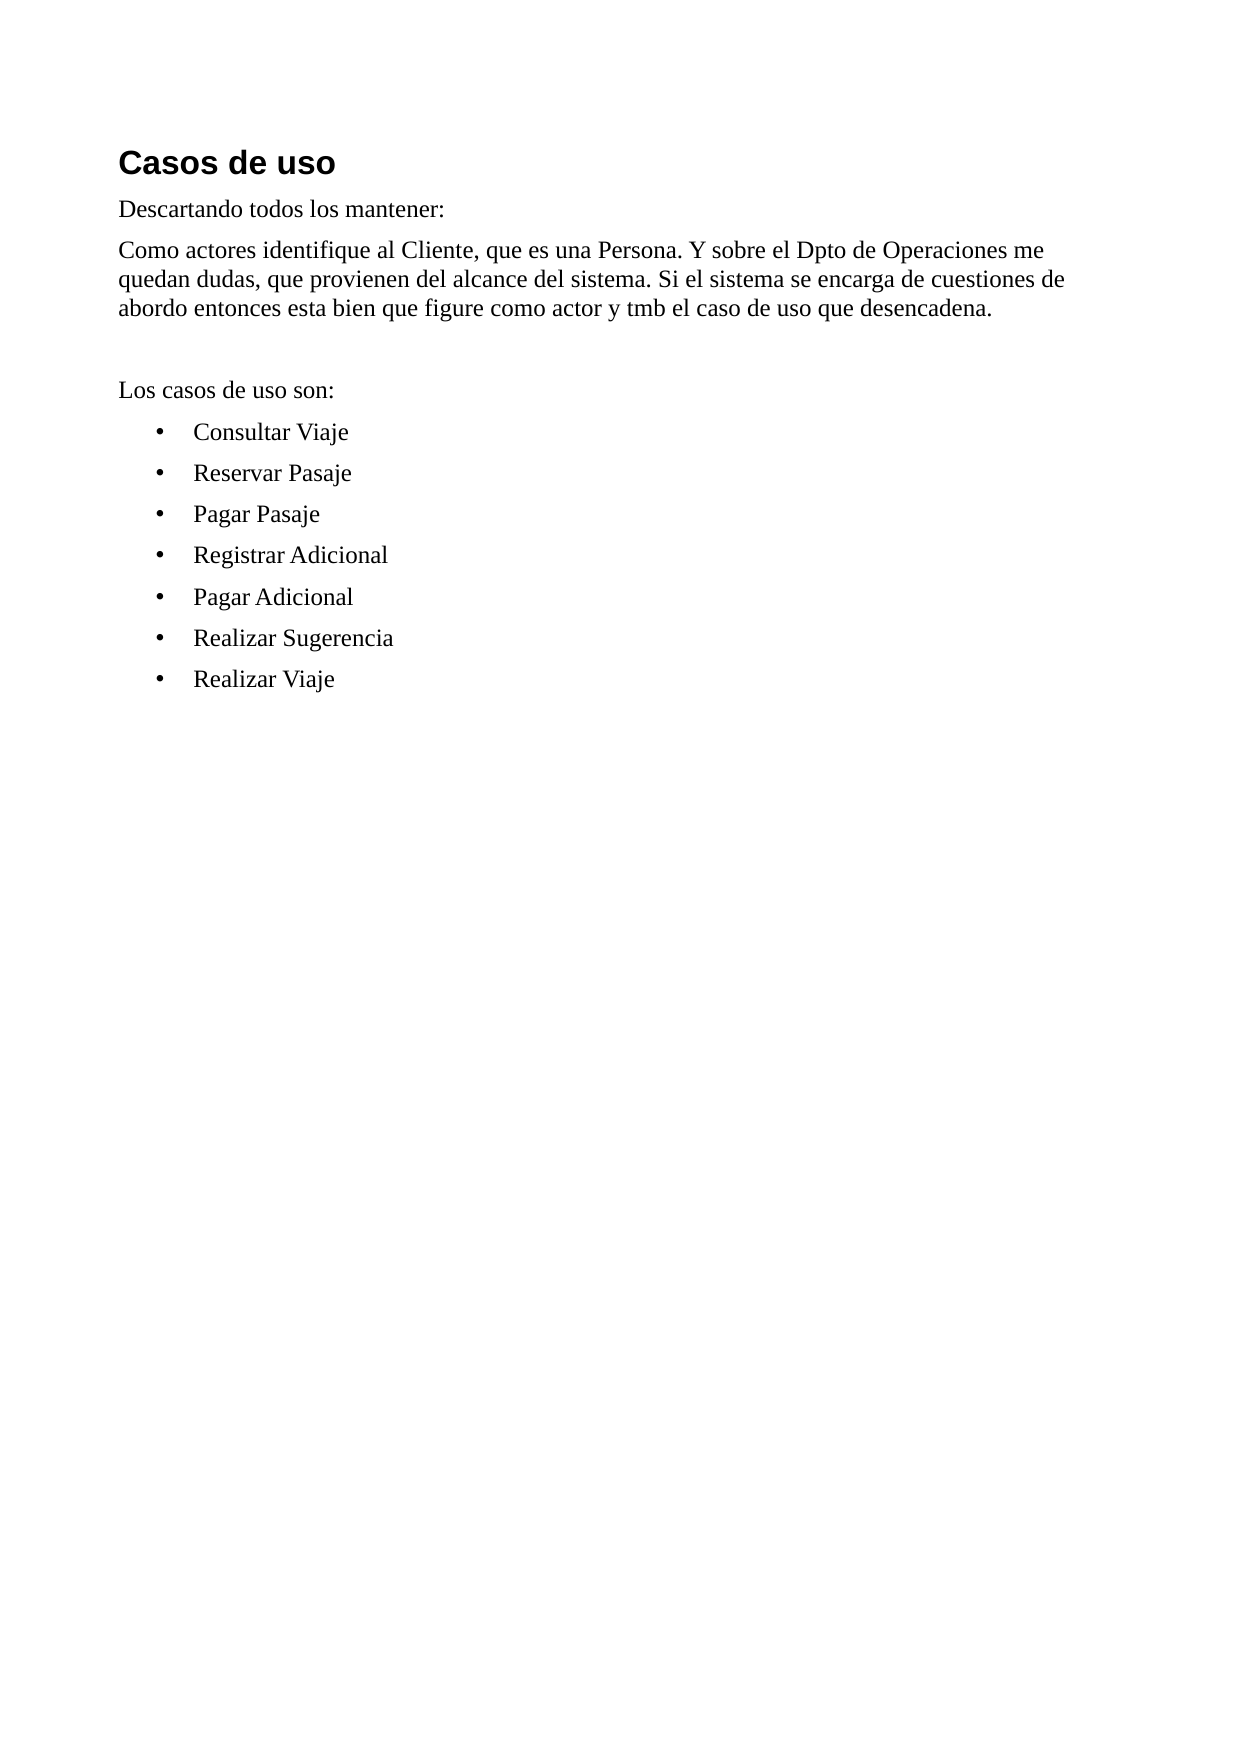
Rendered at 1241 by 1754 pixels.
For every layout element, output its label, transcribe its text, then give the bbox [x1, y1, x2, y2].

text Los casos de uso son: [118, 376, 1122, 404]
list Pagar Adicional [156, 582, 1122, 611]
text Descartando todos los mantener: [118, 194, 1122, 223]
list Reservar Pasaje [156, 458, 1122, 487]
subtitle Casos de uso [118, 143, 1122, 182]
list Registrar Adicional [156, 541, 1122, 569]
list Pagar Pasaje [156, 499, 1122, 528]
list Realizar Sugerencia [156, 623, 1122, 652]
list Consultar Viaje [156, 417, 1122, 446]
text Como actores identifique al Cliente, que es una Persona. Y sobre el Dpto de Operaciones me quedan dudas, que provienen del alcance del sistema. Si el sistema se encarga de cuestiones de abordo entonces esta bien que figure como actor y tmb el caso de uso que desencadena. [118, 236, 1122, 322]
list Realizar Viaje [156, 664, 1122, 693]
